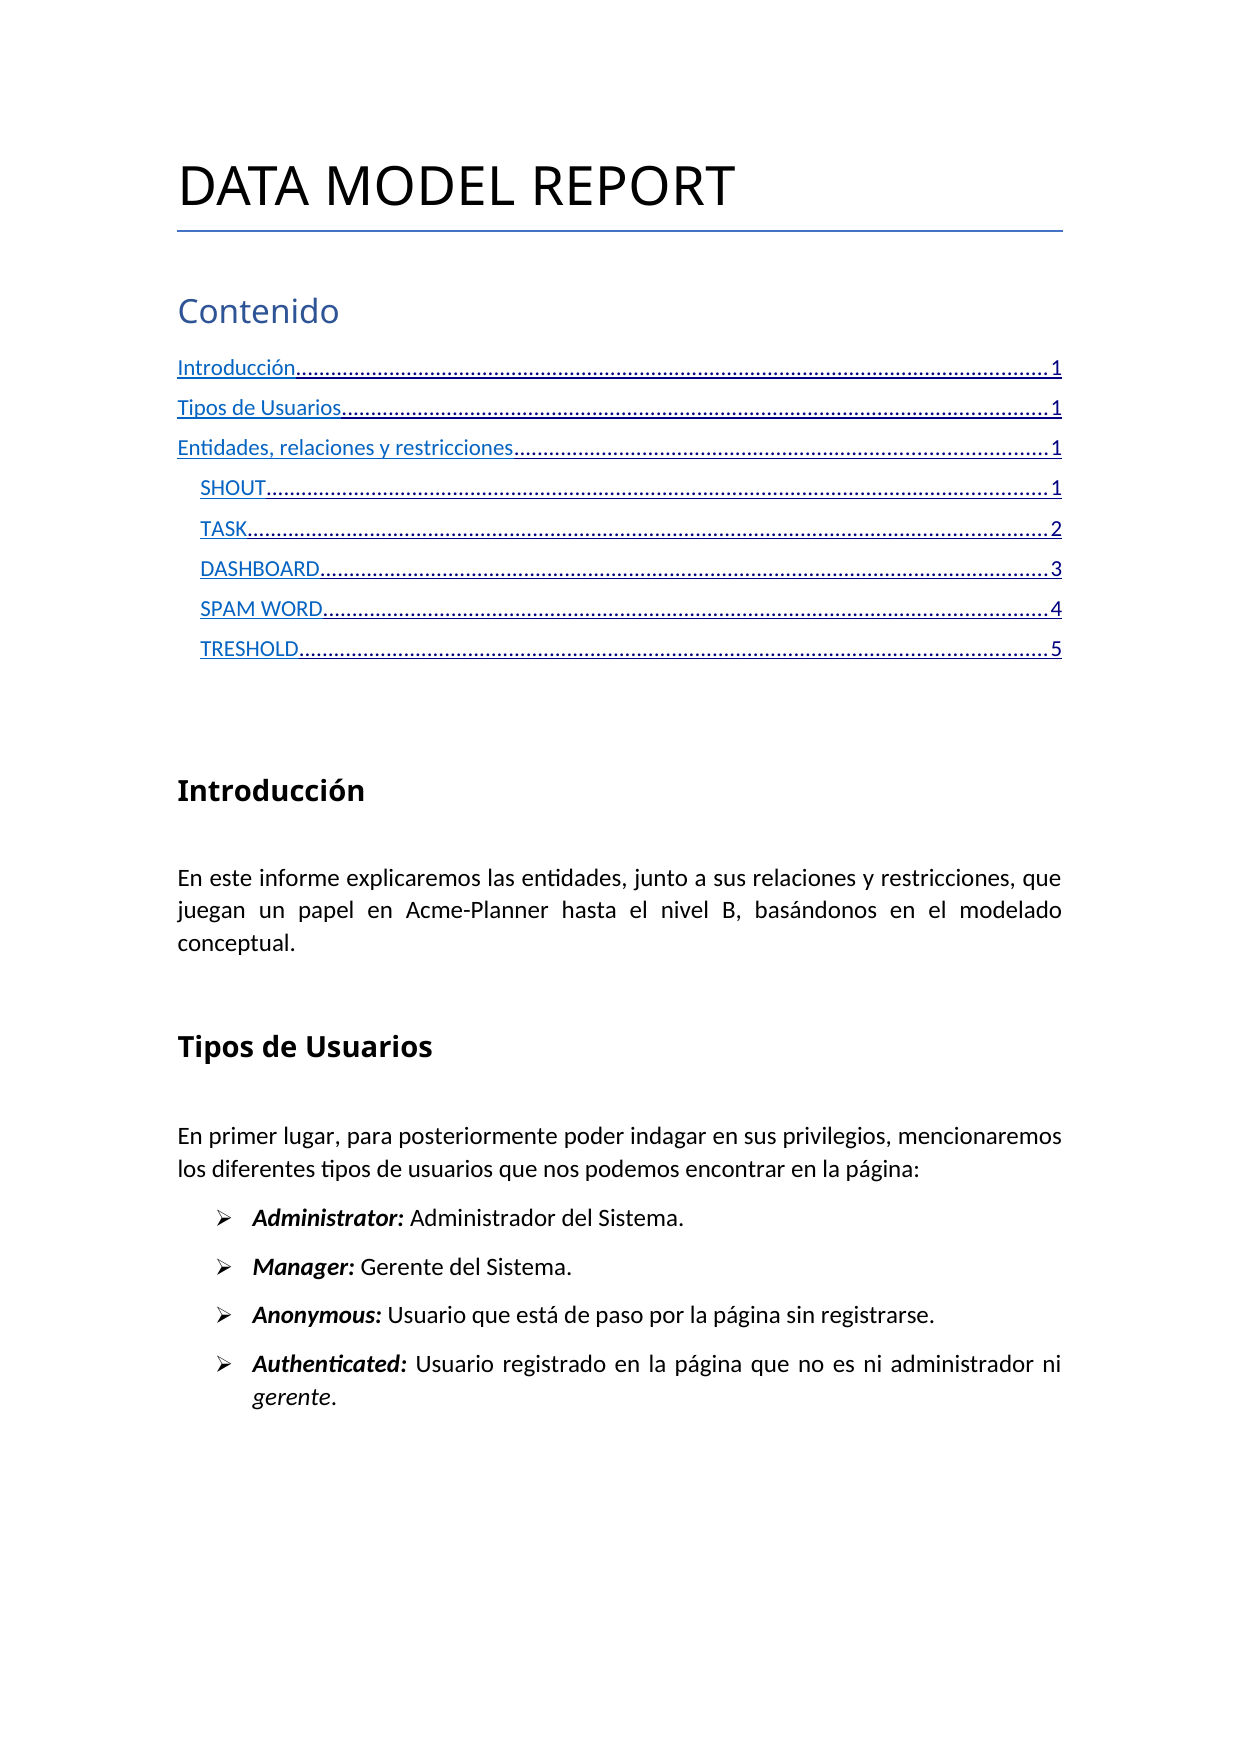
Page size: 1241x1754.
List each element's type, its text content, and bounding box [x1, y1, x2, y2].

text Entidades, relaciones y restricciones 1 [177, 433, 1063, 461]
list Anonymous: Usuario que está de paso por la página sin registrarse. [215, 1300, 1063, 1330]
text SHOUT 1 [200, 473, 1063, 502]
text En este informe explicaremos las entidades, junto a sus relaciones y restricciones, que juegan un papel en Acme-Planner hasta el nivel B, basándonos en el modelado conceptual. [177, 862, 1063, 957]
list Administrator: Administrador del Sistema. [215, 1202, 1063, 1232]
list Manager: Gerente del Sistema. [215, 1251, 1063, 1281]
subtitle Tipos de Usuarios [177, 1026, 1063, 1066]
text SPAM WORD 4 [200, 594, 1063, 622]
text Tipos de Usuarios 1 [177, 393, 1063, 421]
subtitle Introducción [177, 770, 1063, 810]
text DATA MODEL REPORT [177, 148, 1063, 230]
text Introducción 1 [177, 353, 1063, 381]
text TRESHOLD 5 [200, 634, 1063, 662]
list Authenticated: Usuario registrado en la página que no es ni administrador ni gerente. [215, 1349, 1063, 1411]
text Contenido [177, 288, 1063, 333]
text En primer lugar, para posteriormente poder indagar en sus privilegios, mencionaremos los diferentes tipos de usuarios que nos podemos encontrar en la página: [177, 1121, 1063, 1183]
text DASHBOARD 3 [200, 554, 1063, 582]
text TASK 2 [200, 514, 1063, 542]
